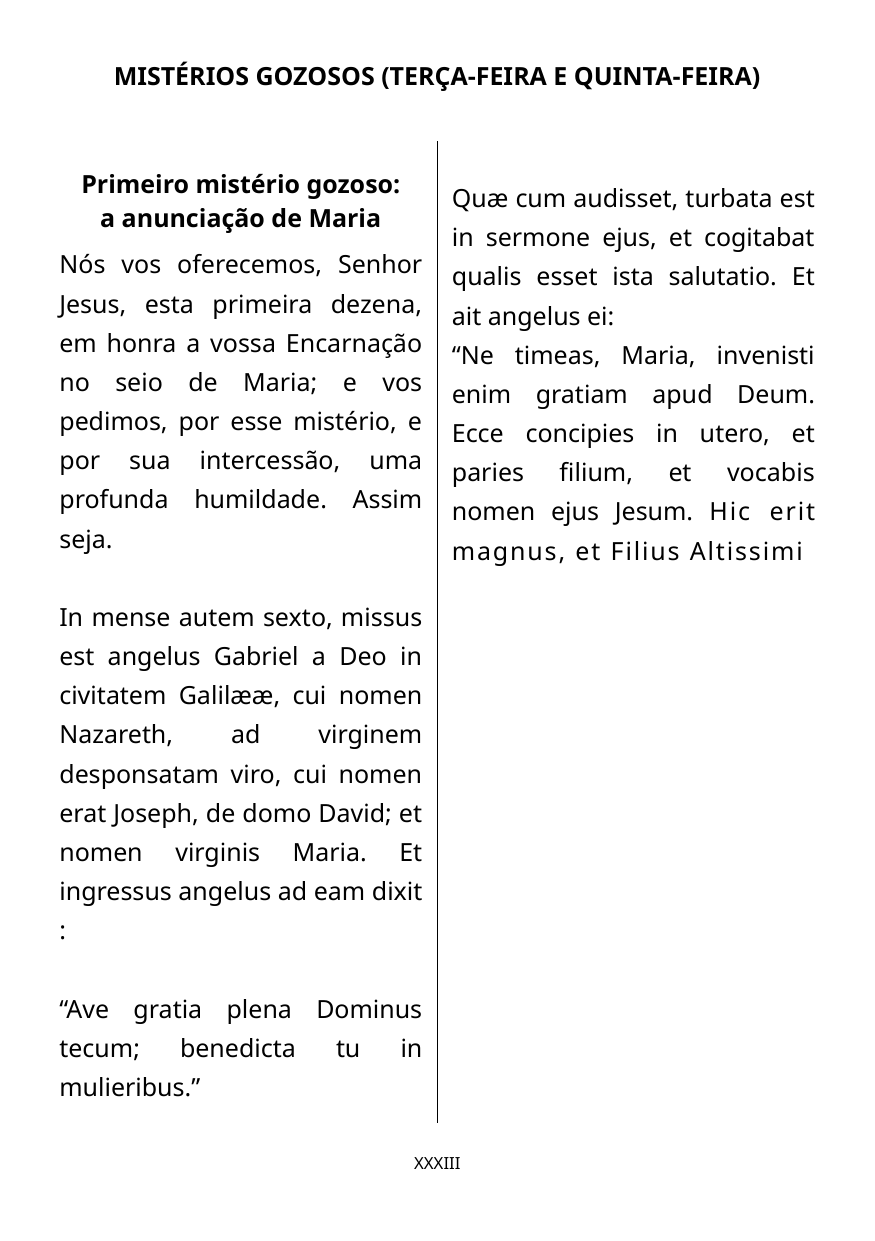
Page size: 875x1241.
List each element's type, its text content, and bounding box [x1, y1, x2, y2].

text Nós vos oferecemos, Senhor Jesus, esta primeira dezena, em honra a vossa Encarnação no seio de Maria; e vos pedimos, por esse mistério, e por sua intercessão, uma profunda humildade. Assim seja. [59, 247, 422, 555]
text In mense autem sexto, missus est angelus Gabriel a Deo in civitatem Galilææ, cui nomen Nazareth, ad virginem desponsatam viro, cui nomen erat Joseph, de domo David; et nomen virginis Maria. Et ingressus angelus ad eam dixit : [59, 599, 422, 947]
text “Ne timeas, Maria, invenisti enim gratiam apud Deum. Ecce concipies in utero, et paries filium, et vocabis nomen ejus Jesum. Hic erit magnus, et Filius Altissimi [452, 337, 815, 567]
text “Ave gratia plena Dominus tecum; benedicta tu in mulieribus.” [59, 991, 422, 1104]
text Primeiro mistério gozoso: a anunciação de Maria [59, 166, 422, 234]
text Quæ cum audisset, turbata est in sermone ejus, et cogitabat qualis esset ista salutatio. Et ait angelus ei: [452, 181, 815, 332]
